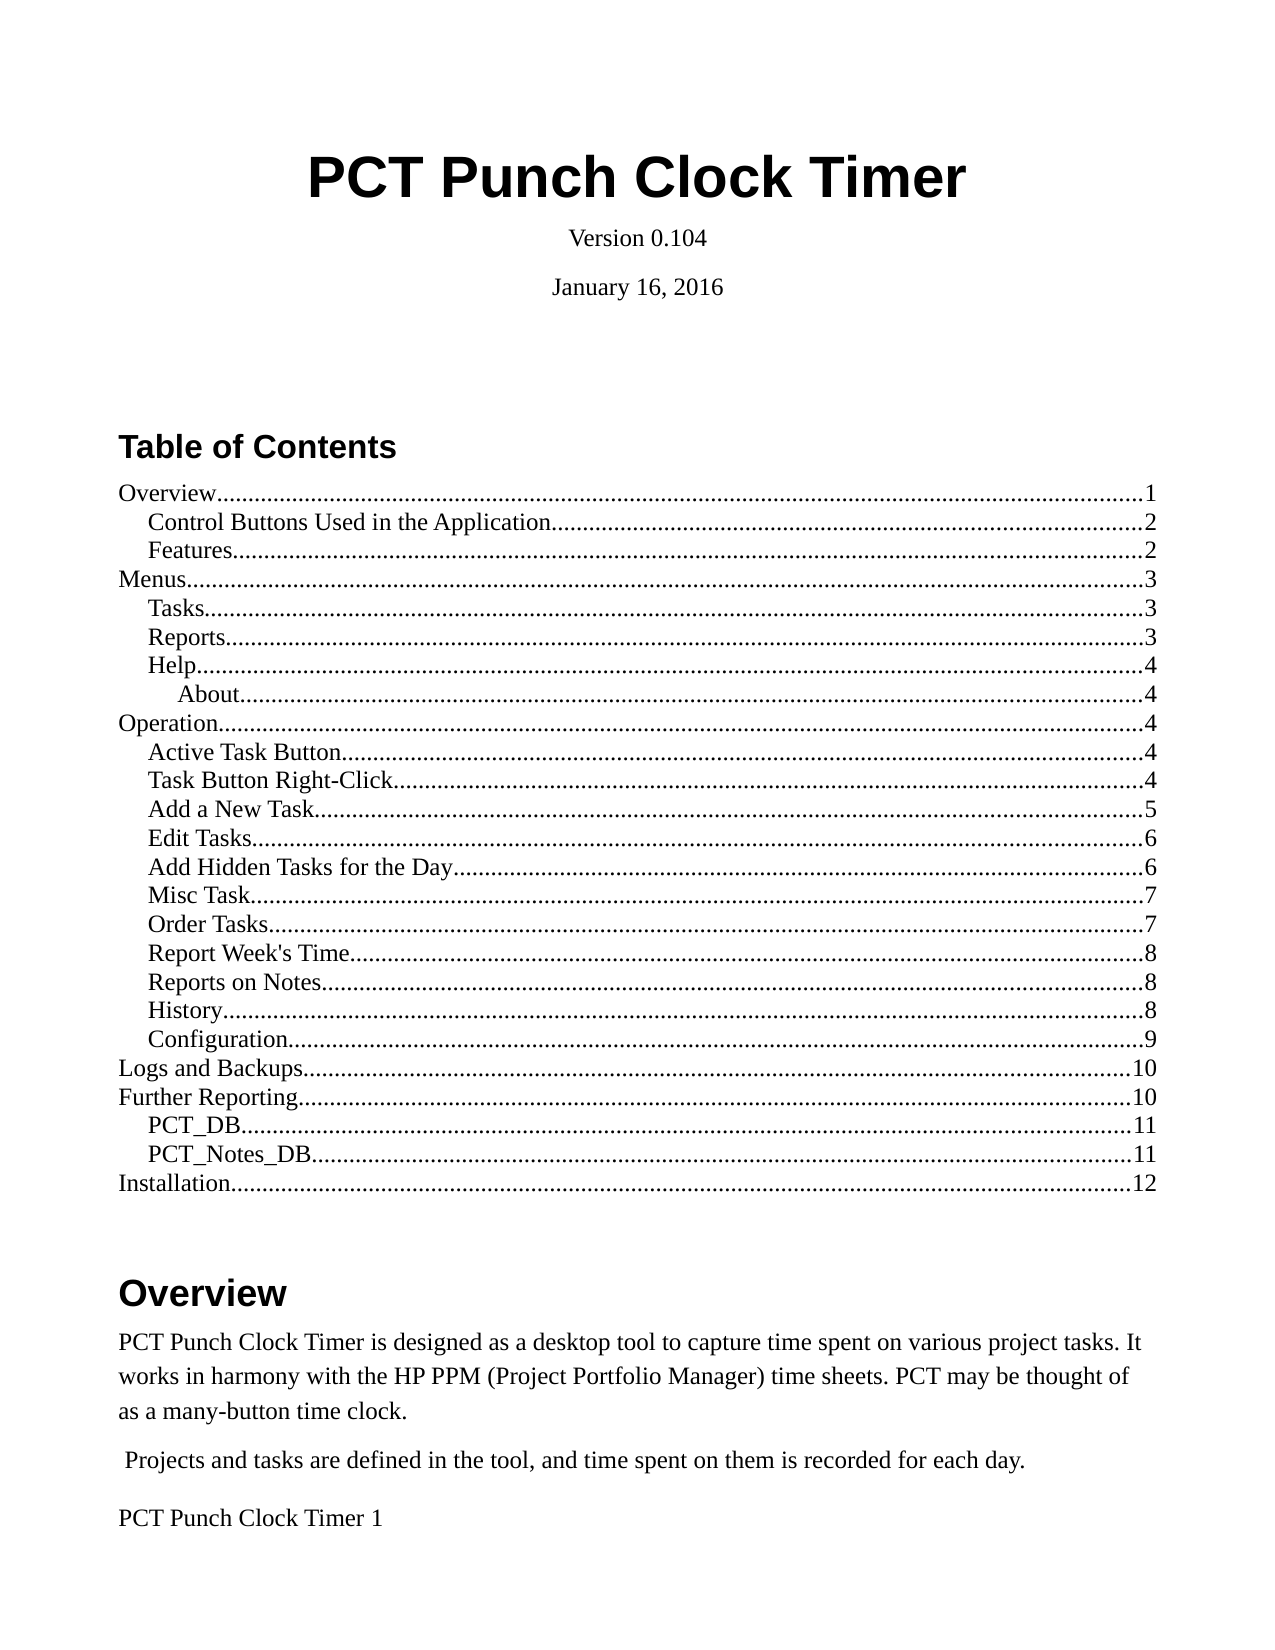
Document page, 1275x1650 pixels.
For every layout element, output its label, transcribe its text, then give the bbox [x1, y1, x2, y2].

text Reports 3 [148, 622, 1157, 650]
text About 4 [177, 679, 1157, 708]
text Overview 1 [118, 478, 1157, 507]
text Further Reporting 10 [118, 1082, 1157, 1110]
text Misc Task 7 [148, 880, 1157, 909]
text Add Hidden Tasks for the Day 6 [148, 852, 1157, 880]
text Tasks 3 [148, 593, 1157, 622]
text Configuration 9 [148, 1024, 1157, 1053]
subtitle Table of Contents [118, 427, 1157, 465]
text Add a New Task 5 [148, 794, 1157, 823]
title PCT Punch Clock Timer [118, 143, 1157, 210]
text Menus 3 [118, 564, 1157, 593]
text Projects and tasks are defined in the tool, and time spent on them is recorded for each day. [118, 1445, 1157, 1474]
text Order Tasks 7 [148, 909, 1157, 938]
text Control Buttons Used in the Application 2 [148, 507, 1157, 535]
text Features 2 [148, 535, 1157, 564]
text January 16, 2016 [118, 272, 1157, 301]
text Task Button Right-Click 4 [148, 765, 1157, 794]
text Version 0.104 [118, 223, 1157, 251]
text Edit Tasks 6 [148, 823, 1157, 852]
text Logs and Backups 10 [118, 1053, 1157, 1082]
text Report Week's Time 8 [148, 938, 1157, 967]
text PCT_DB 11 [148, 1110, 1157, 1139]
text Installation 12 [118, 1168, 1157, 1197]
subtitle Overview [118, 1271, 1157, 1314]
text Active Task Button 4 [148, 737, 1157, 765]
text Help 4 [148, 650, 1157, 679]
text PCT Punch Clock Timer is designed as a desktop tool to capture time spent on various project tasks. It works in harmony with the HP PPM (Project Portfolio Manager) time sheets. PCT may be thought of as a many-button time clock. [118, 1327, 1157, 1424]
text History 8 [148, 995, 1157, 1024]
text Reports on Notes 8 [148, 967, 1157, 995]
text PCT_Notes_DB 11 [148, 1139, 1157, 1168]
text Operation 4 [118, 708, 1157, 737]
